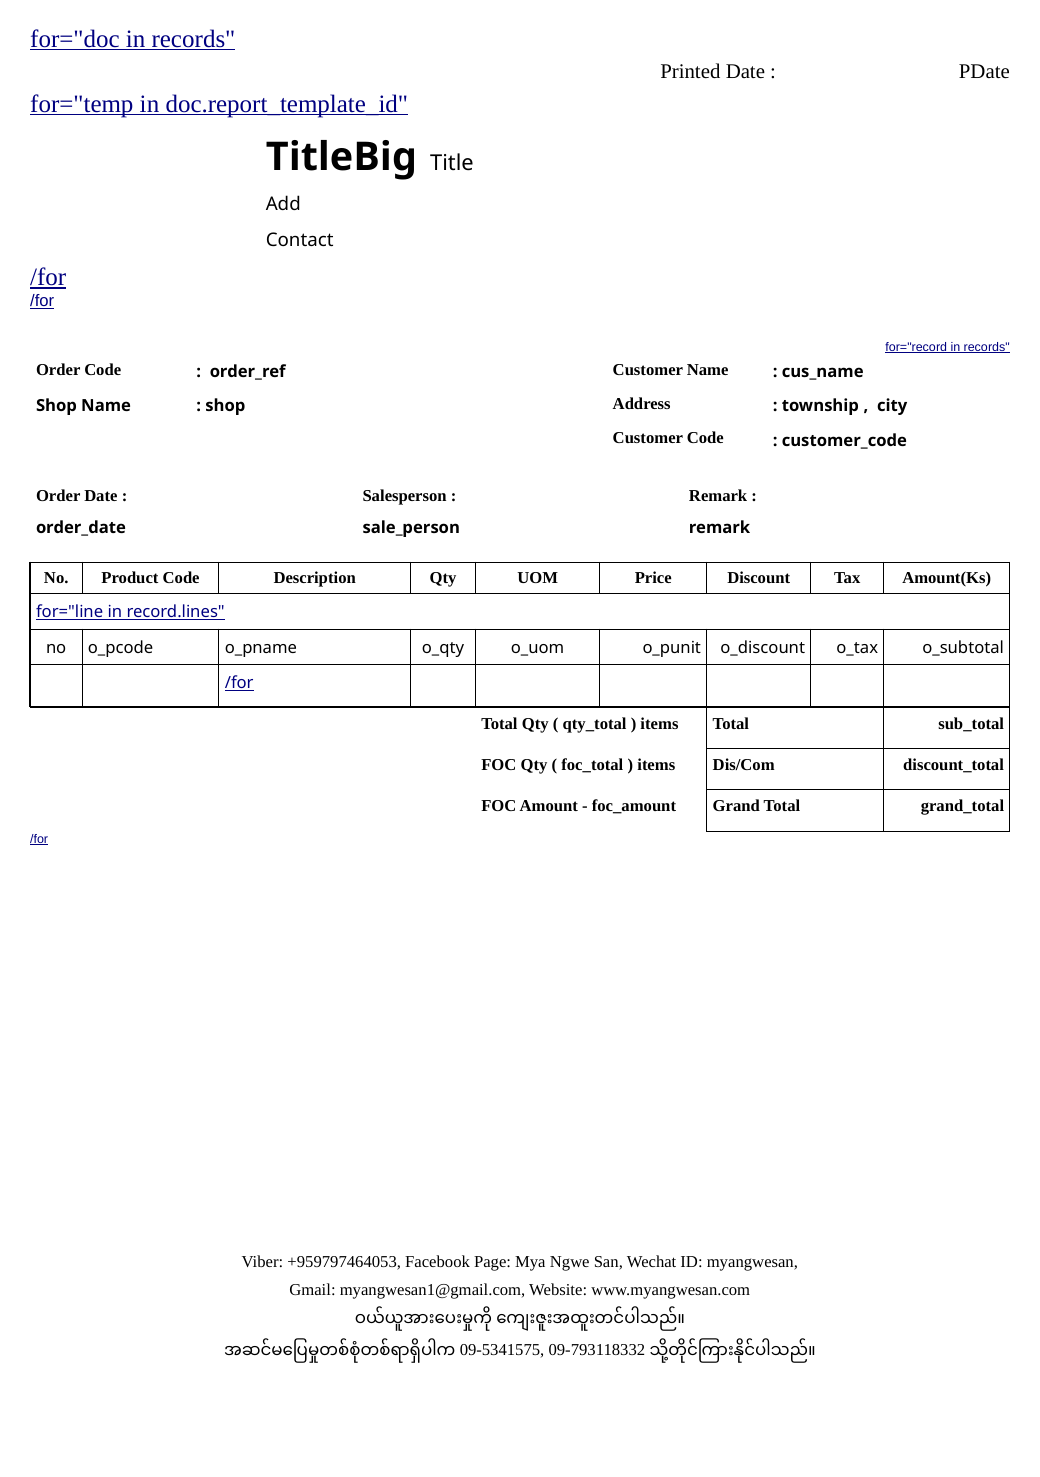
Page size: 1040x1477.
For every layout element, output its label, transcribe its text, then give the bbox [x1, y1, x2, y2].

text /for [30, 832, 1009, 846]
table_header UOM [476, 563, 599, 593]
table_cell [30, 423, 190, 463]
table_header Price [600, 563, 706, 593]
table_cell o_subtotal [884, 630, 1009, 664]
table_cell : shop [190, 388, 607, 422]
table_cell [31, 665, 82, 706]
table_header Customer Name [607, 354, 767, 388]
table_cell Address [607, 388, 767, 422]
table_cell [707, 665, 810, 706]
table_header Discount [707, 563, 810, 593]
table_cell o_tax [811, 630, 883, 664]
table_cell o_punit [600, 630, 706, 664]
table_cell o_uom [476, 630, 599, 664]
table_header Total Qty ( qty_total ) items [475, 708, 706, 748]
table_header Order Code [30, 354, 190, 388]
table_cell [476, 665, 599, 706]
table_cell [600, 665, 706, 706]
table_header sub_total [884, 708, 1009, 748]
table_header No. [31, 563, 82, 593]
table_header Product Code [83, 563, 218, 593]
table_header Total [707, 708, 883, 748]
table_header Qty [411, 563, 475, 593]
table_cell [411, 665, 475, 706]
table_cell /for [219, 665, 410, 706]
table_cell Customer Code [607, 423, 767, 463]
table_cell no [31, 630, 82, 664]
table_header Amount(Ks) [884, 563, 1009, 593]
table_cell o_discount [707, 630, 810, 664]
table_cell for="line in record.lines" [31, 594, 1009, 628]
table_cell remark [683, 510, 1009, 544]
table_cell [30, 789, 475, 831]
table_cell [811, 665, 883, 706]
table_cell Grand Total [707, 790, 883, 831]
table_cell [83, 665, 218, 706]
table_header Description [219, 563, 410, 593]
table_cell o_qty [411, 630, 475, 664]
table_cell [30, 748, 475, 789]
table_header Tax [811, 563, 883, 593]
table_cell FOC Qty ( foc_total ) items [475, 748, 706, 789]
table_cell order_date [30, 510, 356, 544]
table_cell [190, 423, 607, 463]
table_cell sale_person [356, 510, 683, 544]
table_header Salesperson : [356, 480, 683, 510]
table_cell [884, 665, 1009, 706]
table_cell discount_total [884, 749, 1009, 789]
table_header [30, 708, 475, 748]
table_cell : customer_code [767, 423, 1009, 463]
table_cell o_pname [219, 630, 410, 664]
table_header Remark : [683, 480, 1009, 510]
text for="record in records" [30, 340, 1009, 354]
table_cell grand_total [884, 790, 1009, 831]
table_header : cus_name [767, 354, 1009, 388]
table_header : order_ref [190, 354, 607, 388]
table_cell Shop Name [30, 388, 190, 422]
table_cell o_pcode [83, 630, 218, 664]
table_header Order Date : [30, 480, 356, 510]
table_cell FOC Amount - foc_amount [475, 789, 706, 831]
table_cell : township , city [767, 388, 1009, 422]
table_cell Dis/Com [707, 749, 883, 789]
